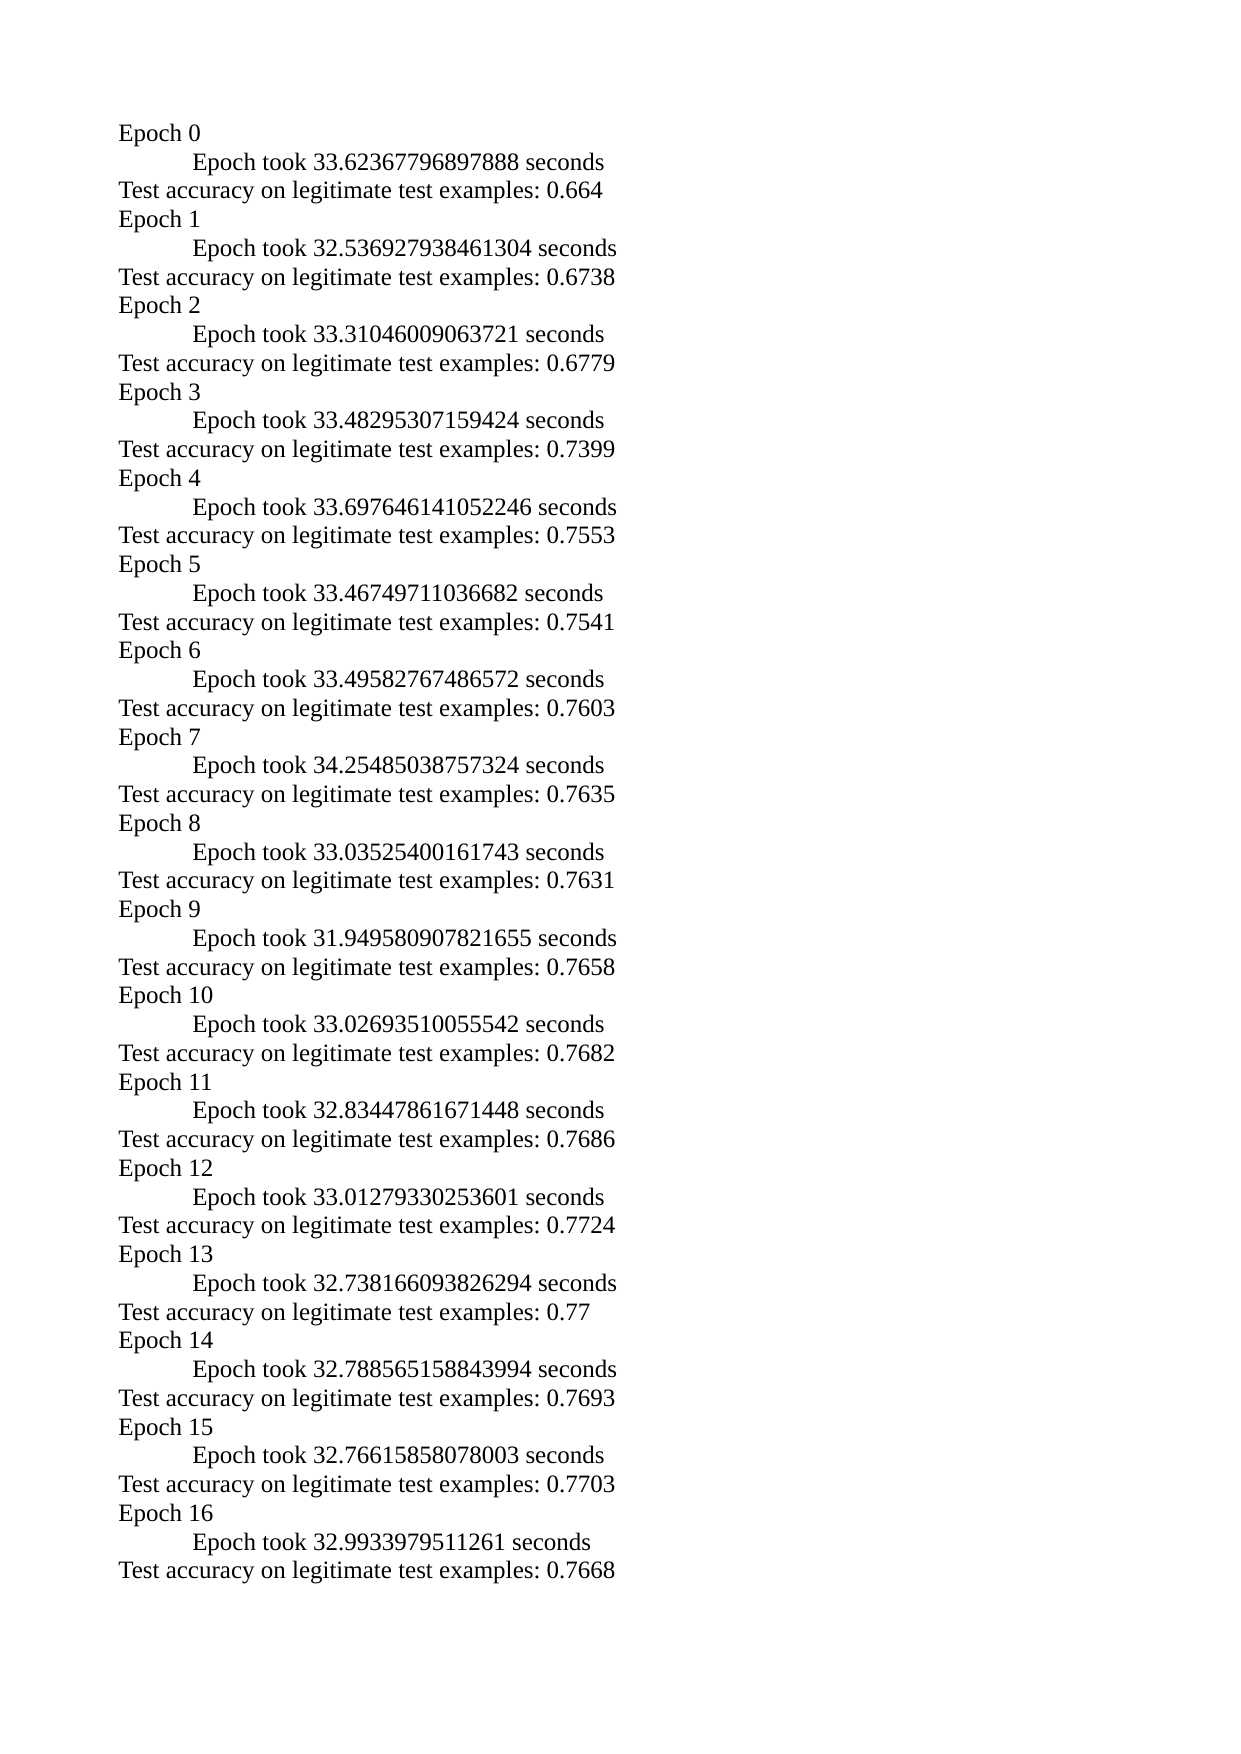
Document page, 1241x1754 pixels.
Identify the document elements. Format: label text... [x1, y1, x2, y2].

text Epoch 11 [118, 1067, 1122, 1096]
text Test accuracy on legitimate test examples: 0.7668 [118, 1556, 1122, 1584]
text Epoch took 32.9933979511261 seconds [118, 1527, 1122, 1556]
text Test accuracy on legitimate test examples: 0.7603 [118, 693, 1122, 722]
text Test accuracy on legitimate test examples: 0.7635 [118, 779, 1122, 808]
text Test accuracy on legitimate test examples: 0.6779 [118, 348, 1122, 377]
text Epoch took 33.03525400161743 seconds [118, 837, 1122, 866]
text Epoch took 31.949580907821655 seconds [118, 923, 1122, 952]
text Epoch took 33.01279330253601 seconds [118, 1182, 1122, 1211]
text Epoch took 32.76615858078003 seconds [118, 1441, 1122, 1469]
text Test accuracy on legitimate test examples: 0.7682 [118, 1038, 1122, 1067]
text Epoch 0 [118, 118, 1122, 147]
text Epoch 8 [118, 808, 1122, 837]
text Epoch took 33.62367796897888 seconds [118, 147, 1122, 176]
text Test accuracy on legitimate test examples: 0.7541 [118, 607, 1122, 636]
text Test accuracy on legitimate test examples: 0.7686 [118, 1124, 1122, 1153]
text Epoch took 34.25485038757324 seconds [118, 751, 1122, 779]
text Epoch took 33.02693510055542 seconds [118, 1009, 1122, 1038]
text Test accuracy on legitimate test examples: 0.6738 [118, 262, 1122, 291]
text Epoch took 33.697646141052246 seconds [118, 492, 1122, 521]
text Test accuracy on legitimate test examples: 0.7553 [118, 521, 1122, 549]
text Epoch 6 [118, 636, 1122, 664]
text Test accuracy on legitimate test examples: 0.7658 [118, 952, 1122, 981]
text Epoch took 32.536927938461304 seconds [118, 233, 1122, 262]
text Test accuracy on legitimate test examples: 0.7399 [118, 434, 1122, 463]
text Epoch 14 [118, 1326, 1122, 1354]
text Epoch took 33.46749711036682 seconds [118, 578, 1122, 607]
text Test accuracy on legitimate test examples: 0.7703 [118, 1469, 1122, 1498]
text Epoch 9 [118, 894, 1122, 923]
text Epoch took 33.31046009063721 seconds [118, 319, 1122, 348]
text Epoch 12 [118, 1153, 1122, 1182]
text Epoch 4 [118, 463, 1122, 492]
text Epoch 13 [118, 1239, 1122, 1268]
text Epoch 10 [118, 981, 1122, 1009]
text Epoch 16 [118, 1498, 1122, 1527]
text Epoch took 32.738166093826294 seconds [118, 1268, 1122, 1297]
text Test accuracy on legitimate test examples: 0.77 [118, 1297, 1122, 1326]
text Epoch 7 [118, 722, 1122, 751]
text Epoch 5 [118, 549, 1122, 578]
text Epoch took 33.49582767486572 seconds [118, 664, 1122, 693]
text Test accuracy on legitimate test examples: 0.7693 [118, 1383, 1122, 1412]
text Epoch 3 [118, 377, 1122, 406]
text Test accuracy on legitimate test examples: 0.7724 [118, 1211, 1122, 1239]
text Epoch took 33.48295307159424 seconds [118, 406, 1122, 434]
text Epoch 1 [118, 204, 1122, 233]
text Test accuracy on legitimate test examples: 0.7631 [118, 866, 1122, 894]
text Epoch 15 [118, 1412, 1122, 1441]
text Epoch took 32.788565158843994 seconds [118, 1354, 1122, 1383]
text Epoch took 32.83447861671448 seconds [118, 1096, 1122, 1124]
text Epoch 2 [118, 291, 1122, 319]
text Test accuracy on legitimate test examples: 0.664 [118, 176, 1122, 204]
